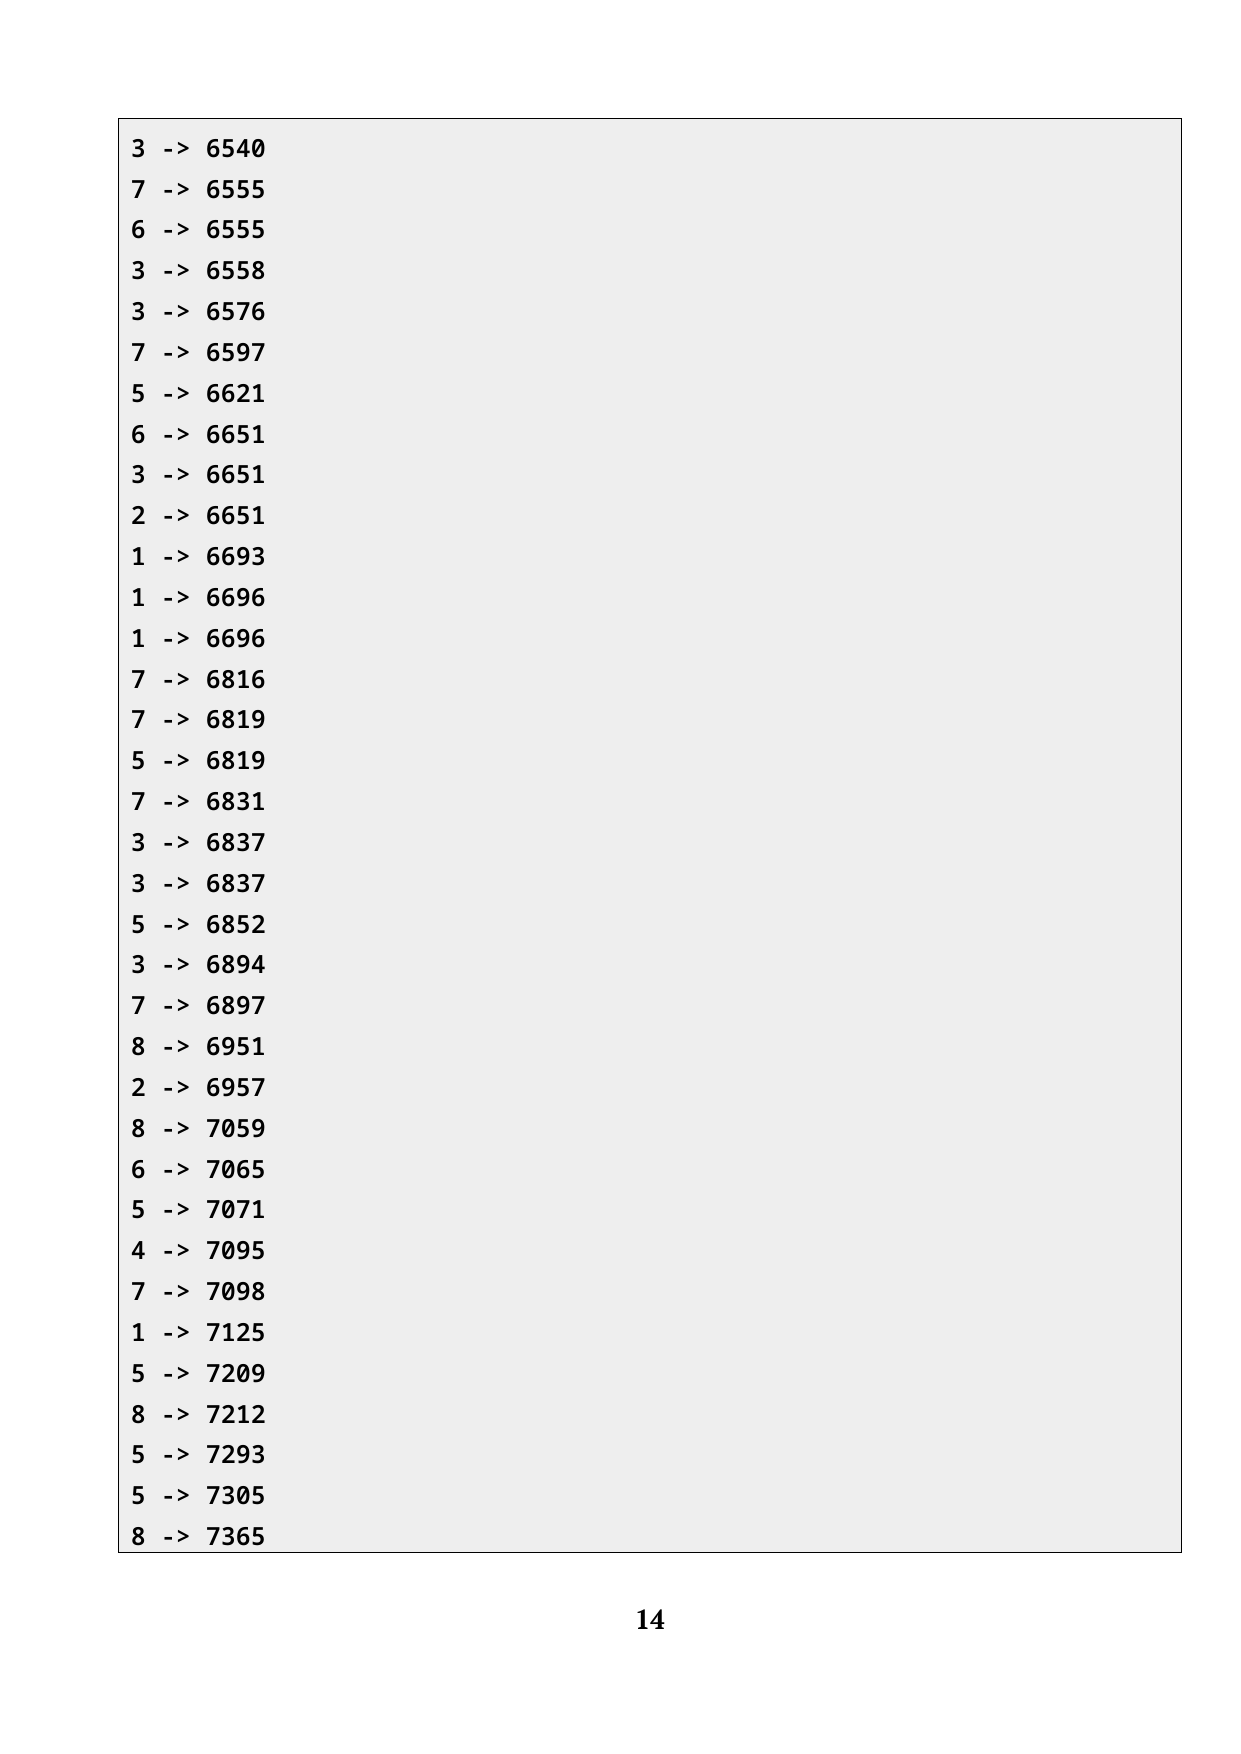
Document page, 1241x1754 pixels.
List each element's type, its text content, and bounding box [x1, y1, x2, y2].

text 8 -> 7212 [119, 1384, 1181, 1425]
text 8 -> 7365 [119, 1506, 1181, 1552]
text 8 -> 6951 [119, 1016, 1181, 1057]
text 5 -> 7305 [119, 1466, 1181, 1506]
text 3 -> 6576 [119, 281, 1181, 322]
text 6 -> 6651 [119, 404, 1181, 445]
text 3 -> 6894 [119, 935, 1181, 976]
text 6 -> 7065 [119, 1139, 1181, 1180]
text 5 -> 7071 [119, 1180, 1181, 1221]
text 5 -> 6852 [119, 894, 1181, 935]
text 8 -> 7059 [119, 1098, 1181, 1139]
text 5 -> 7209 [119, 1343, 1181, 1384]
text 7 -> 6819 [119, 690, 1181, 731]
text 5 -> 6621 [119, 363, 1181, 404]
text 4 -> 7095 [119, 1221, 1181, 1261]
text 1 -> 6696 [119, 567, 1181, 608]
text 3 -> 6837 [119, 853, 1181, 894]
text 7 -> 6555 [119, 159, 1181, 200]
text 7 -> 6597 [119, 322, 1181, 363]
text 7 -> 7098 [119, 1261, 1181, 1302]
text 1 -> 7125 [119, 1302, 1181, 1343]
text 2 -> 6651 [119, 486, 1181, 526]
text 6 -> 6555 [119, 200, 1181, 241]
text 5 -> 7293 [119, 1425, 1181, 1466]
text 7 -> 6831 [119, 771, 1181, 812]
text 3 -> 6837 [119, 812, 1181, 853]
text 3 -> 6651 [119, 445, 1181, 486]
text 3 -> 6558 [119, 241, 1181, 281]
text 7 -> 6897 [119, 976, 1181, 1016]
text 1 -> 6696 [119, 608, 1181, 649]
text 7 -> 6816 [119, 649, 1181, 690]
text 5 -> 6819 [119, 731, 1181, 771]
text 2 -> 6957 [119, 1057, 1181, 1098]
text 3 -> 6540 [119, 119, 1181, 159]
text 1 -> 6693 [119, 526, 1181, 567]
